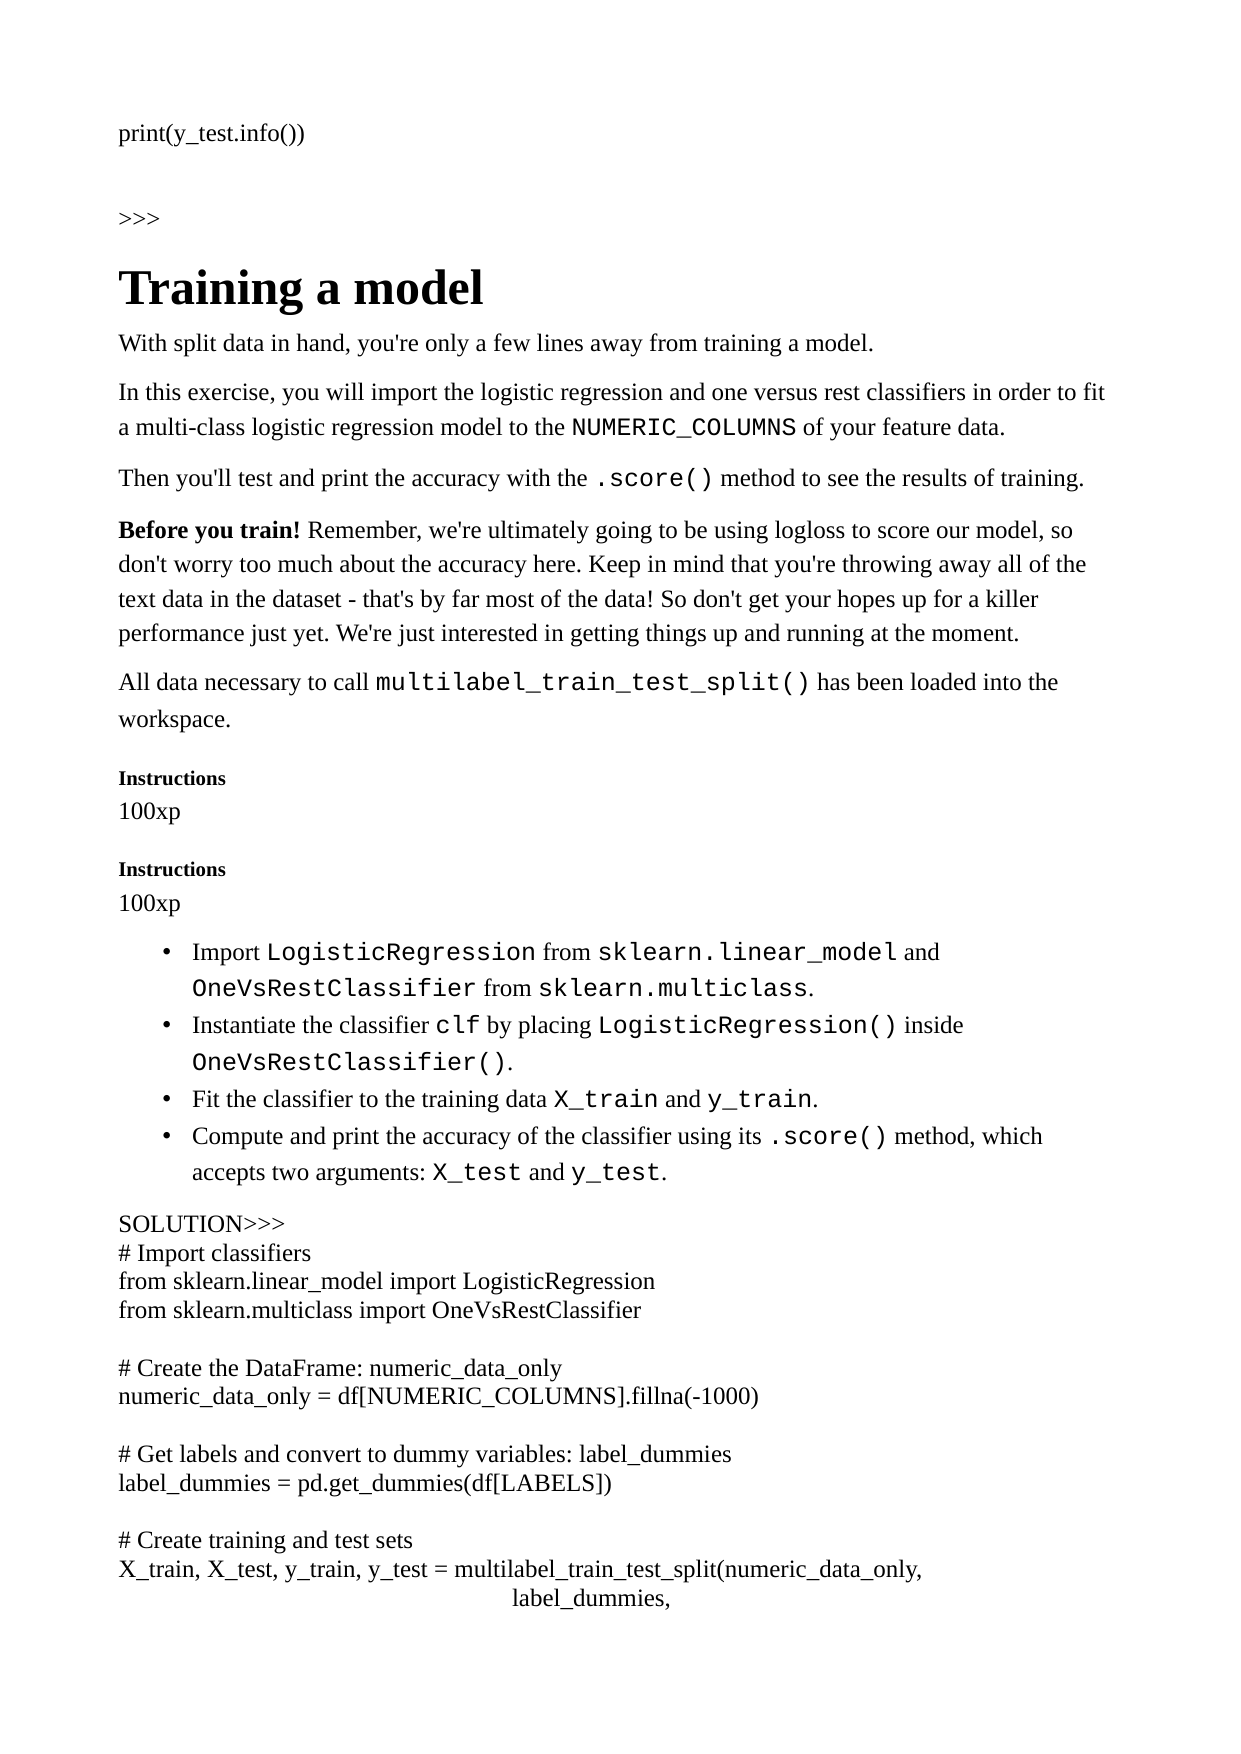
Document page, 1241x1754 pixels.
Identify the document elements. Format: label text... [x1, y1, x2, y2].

text With split data in hand, you're only a few lines away from training a model. [118, 328, 1122, 357]
text # Get labels and convert to dummy variables: label_dummies [118, 1439, 1122, 1468]
list Instantiate the classifier clf by placing LogisticRegression() inside OneVsRestClassifier(). [162, 1010, 1122, 1078]
subtitle Instructions [118, 765, 1122, 789]
text All data necessary to call multilabel_train_test_split() has been loaded into the workspace. [118, 667, 1122, 733]
text In this exercise, you will import the logistic regression and one versus rest classifiers in order to fit a multi-class logistic regression model to the NUMERIC_COLUMNS of your feature data. [118, 377, 1122, 442]
text 100xp [118, 888, 1122, 916]
text X_train, X_test, y_train, y_test = multilabel_train_test_split(numeric_data_only, [118, 1554, 1122, 1583]
text SOLUTION>>> [118, 1209, 1122, 1238]
text Before you train! Remember, we're ultimately going to be using logloss to score our model, so don't worry too much about the accuracy here. Keep in mind that you're throwing away all of the text data in the dataset - that's by far most of the data! So don't get your hopes up for a killer performance just yet. We're just interested in getting things up and running at the moment. [118, 515, 1122, 647]
list Compute and print the accuracy of the classifier using its .score() method, which accepts two arguments: X_test and y_test. [162, 1121, 1122, 1188]
text # Create the DataFrame: numeric_data_only [118, 1353, 1122, 1381]
list Fit the classifier to the training data X_train and y_train. [162, 1084, 1122, 1114]
text label_dummies, [118, 1583, 1122, 1611]
text >>> [118, 204, 1122, 233]
text 100xp [118, 796, 1122, 824]
text # Create training and test sets [118, 1525, 1122, 1554]
text from sklearn.multiclass import OneVsRestClassifier [118, 1295, 1122, 1324]
subtitle Training a model [118, 258, 1122, 316]
text from sklearn.linear_model import LogisticRegression [118, 1266, 1122, 1295]
text numeric_data_only = df[NUMERIC_COLUMNS].fillna(-1000) [118, 1381, 1122, 1410]
text # Import classifiers [118, 1238, 1122, 1266]
list Import LogisticRegression from sklearn.linear_model and OneVsRestClassifier from sklearn.multiclass. [162, 937, 1122, 1004]
text Then you'll test and print the accuracy with the .score() method to see the results of training. [118, 463, 1122, 494]
text print(y_test.info()) [118, 118, 1122, 147]
text label_dummies = pd.get_dummies(df[LABELS]) [118, 1468, 1122, 1496]
subtitle Instructions [118, 857, 1122, 881]
